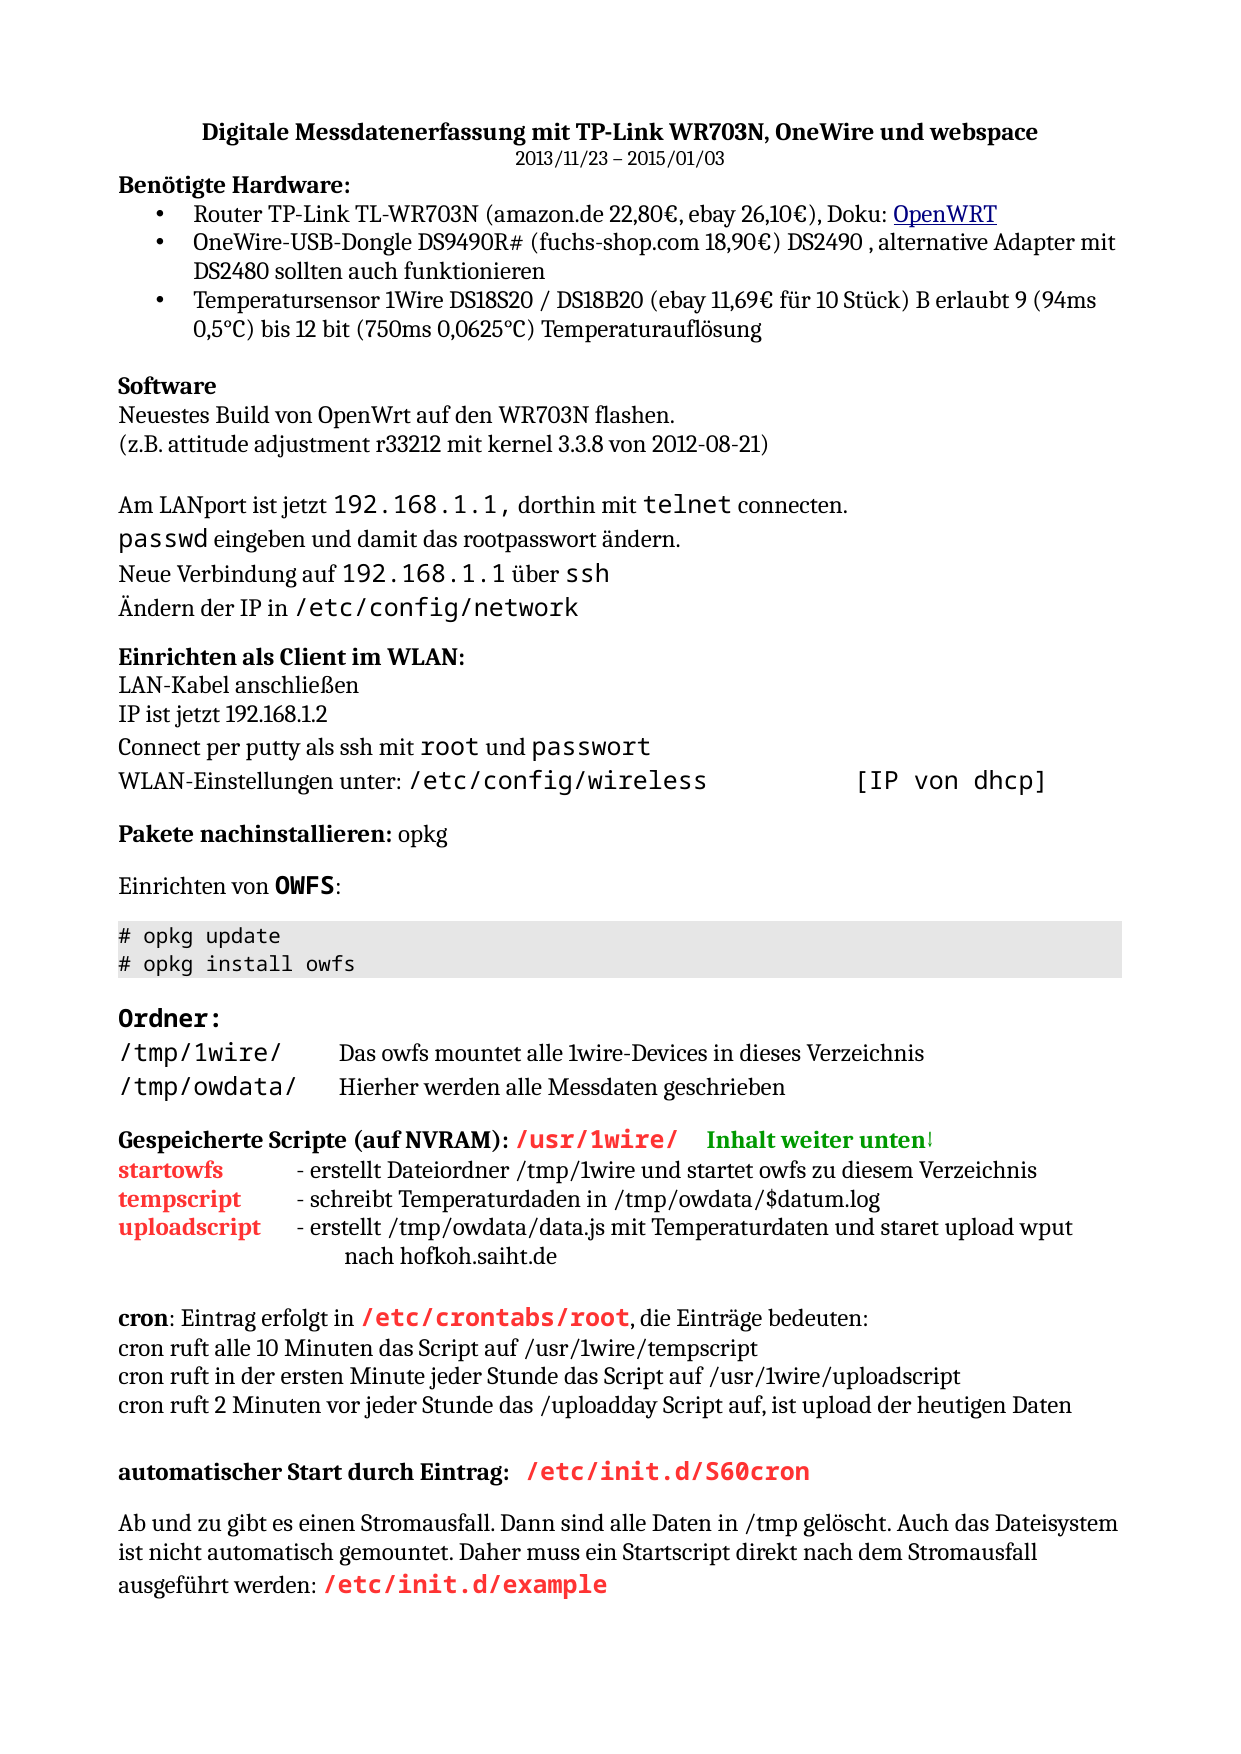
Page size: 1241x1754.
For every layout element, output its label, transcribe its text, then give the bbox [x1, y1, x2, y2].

text Pakete nachinstallieren: opkg [118, 819, 1122, 848]
list Temperatursensor 1Wire DS18S20 / DS18B20 (ebay 11,69€ für 10 Stück) B erlaubt 9 (94ms 0,5°C) bis 12 bit (750ms 0,0625°C) Temperaturauflösung [156, 286, 1122, 343]
text cron ruft in der ersten Minute jeder Stunde das Script auf /usr/1wire/uploadscript [118, 1362, 1122, 1391]
text LAN-Kabel anschließen [118, 671, 1122, 700]
text Ändern der IP in /etc/config/network [118, 589, 1122, 623]
text passwd eingeben und damit das rootpasswort ändern. [118, 521, 1122, 555]
list Router TP-Link TL-WR703N (amazon.de 22,80€, ebay 26,10€), Doku: OpenWRT [156, 199, 1122, 228]
text Einrichten als Client im WLAN: [118, 642, 1122, 671]
text Gespeicherte Scripte (auf NVRAM): /usr/1wire/ Inhalt weiter unten↓ [118, 1122, 1122, 1156]
text Benötigte Hardware: [118, 171, 1122, 199]
text Ordner: [118, 1000, 1122, 1034]
text Connect per putty als ssh mit root und passwort [118, 729, 1122, 763]
text 2013/11/23 – 2015/01/03 [118, 147, 1122, 171]
text uploadscript - erstellt /tmp/owdata/data.js mit Temperaturdaten und staret upload wput [118, 1213, 1122, 1242]
text # opkg install owfs [118, 949, 1122, 978]
text startowfs - erstellt Dateiordner /tmp/1wire und startet owfs zu diesem Verzeichnis [118, 1156, 1122, 1184]
text cron: Eintrag erfolgt in /etc/crontabs/root, die Einträge bedeuten: [118, 1299, 1122, 1333]
text /tmp/owdata/ Hierher werden alle Messdaten geschrieben [118, 1068, 1122, 1102]
text cron ruft alle 10 Minuten das Script auf /usr/1wire/tempscript [118, 1333, 1122, 1362]
text Software [118, 372, 1122, 401]
text Ab und zu gibt es einen Stromausfall. Dann sind alle Daten in /tmp gelöscht. Auch das Dateisystem ist nicht automatisch gemountet. Daher muss ein Startscript direkt nach dem Stromausfall ausgeführt werden: /etc/init.d/example [118, 1509, 1122, 1601]
text Einrichten von OWFS: [118, 867, 1122, 902]
text # opkg update [118, 921, 1122, 949]
text IP ist jetzt 192.168.1.2 [118, 700, 1122, 729]
list OneWire-USB-Dongle DS9490R# (fuchs-shop.com 18,90€) DS2490 , alternative Adapter mit DS2480 sollten auch funktionieren [156, 228, 1122, 286]
text Neuestes Build von OpenWrt auf den WR703N flashen. [118, 401, 1122, 429]
text cron ruft 2 Minuten vor jeder Stunde das /uploadday Script auf, ist upload der heutigen Daten [118, 1391, 1122, 1420]
text Neue Verbindung auf 192.168.1.1 über ssh [118, 555, 1122, 589]
text automatischer Start durch Eintrag: /etc/init.d/S60cron [118, 1454, 1122, 1488]
text tempscript - schreibt Temperaturdaden in /tmp/owdata/$datum.log [118, 1184, 1122, 1213]
text nach hofkoh.saiht.de [118, 1242, 1122, 1271]
text (z.B. attitude adjustment r33212 mit kernel 3.3.8 von 2012-08-21) [118, 429, 1122, 458]
text /tmp/1wire/ Das owfs mountet alle 1wire-Devices in dieses Verzeichnis [118, 1034, 1122, 1068]
text WLAN-Einstellungen unter: /etc/config/wireless [IP von dhcp] [118, 763, 1122, 797]
text Digitale Messdatenerfassung mit TP-Link WR703N, OneWire und webspace [118, 118, 1122, 147]
text Am LANport ist jetzt 192.168.1.1, dorthin mit telnet connecten. [118, 487, 1122, 521]
